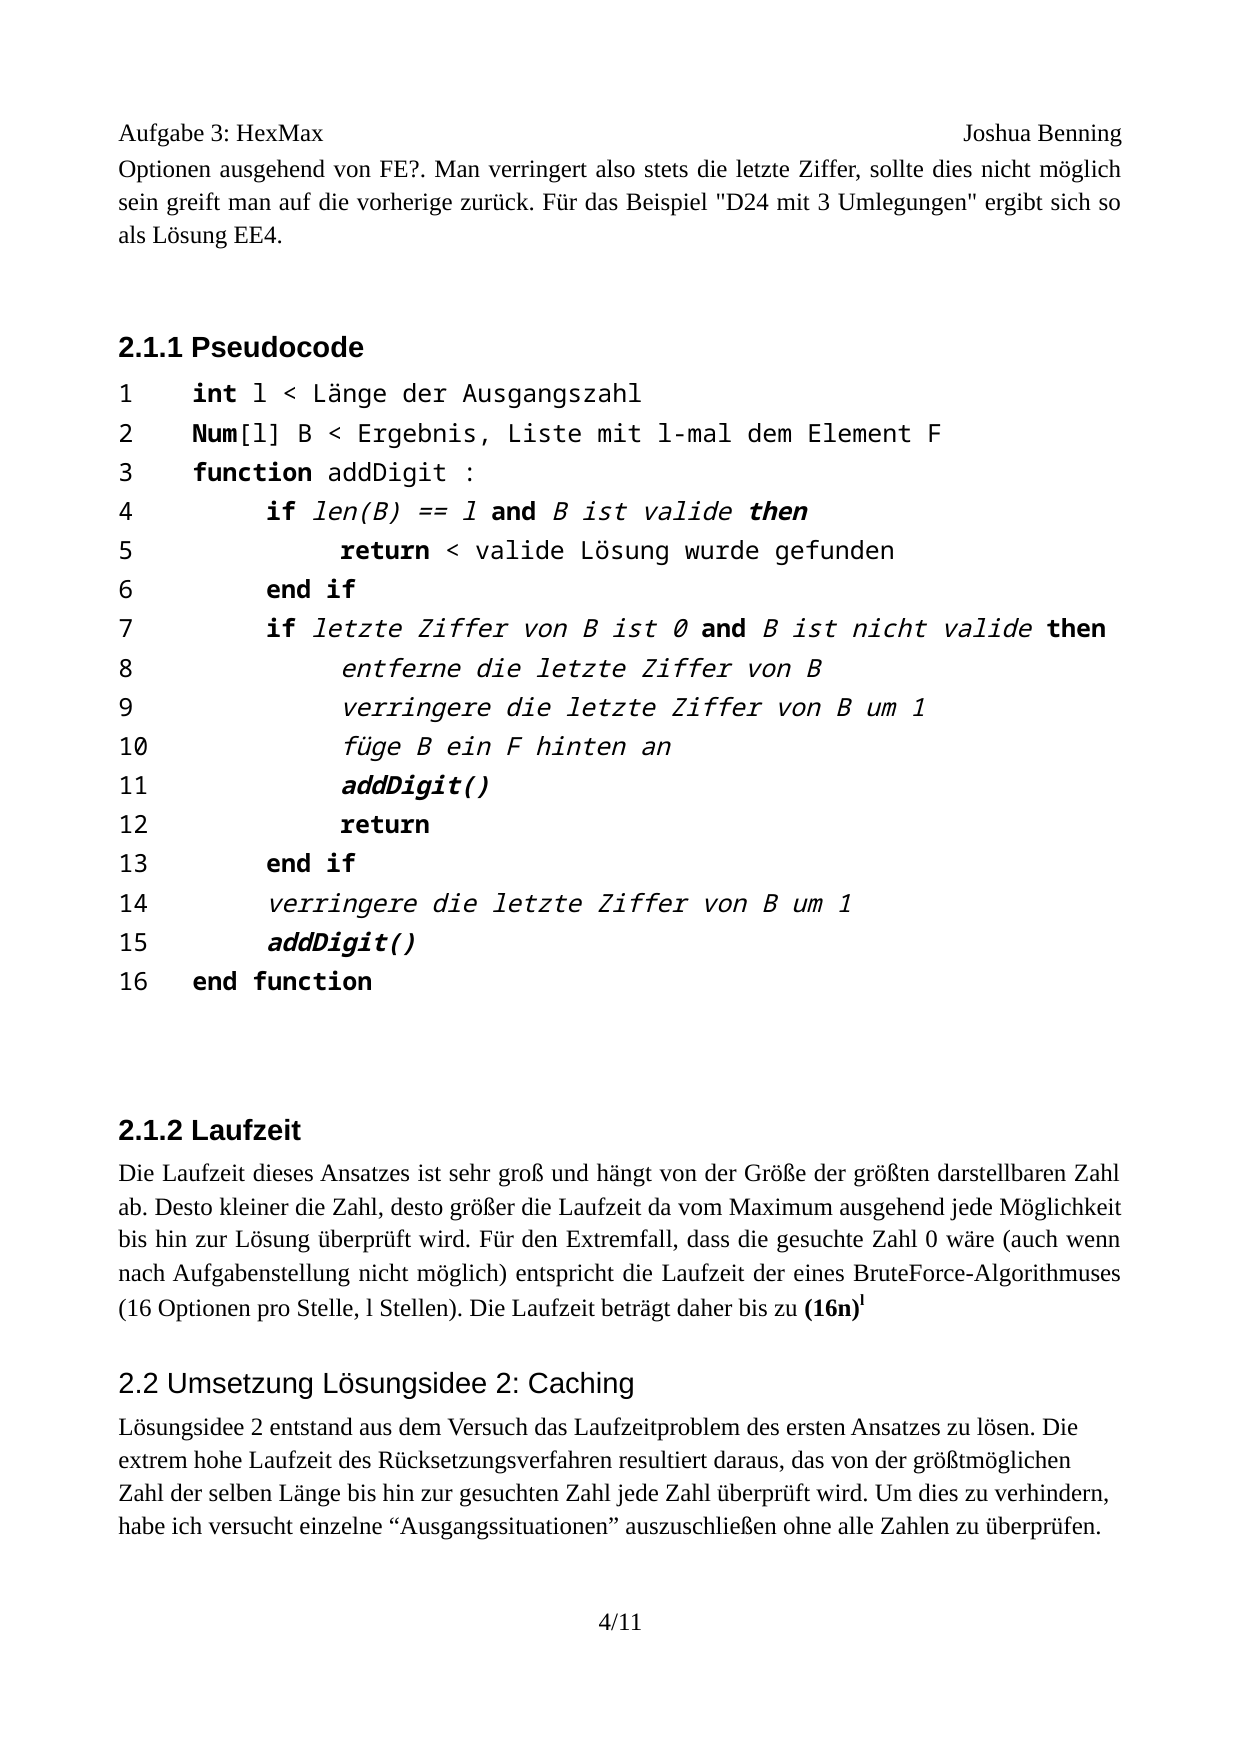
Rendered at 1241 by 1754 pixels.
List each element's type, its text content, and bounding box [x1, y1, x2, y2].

text 10 füge B ein F hinten an [118, 728, 1122, 763]
text 1 int l < Länge der Ausgangszahl [118, 376, 1122, 410]
text 16 end function [118, 963, 1122, 998]
text 3 function addDigit : [118, 454, 1122, 488]
text 15 addDigit() [118, 924, 1122, 958]
text 9 verringere die letzte Ziffer von B um 1 [118, 689, 1122, 723]
text 7 if letzte Ziffer von B ist 0 and B ist nicht valide then [118, 611, 1122, 645]
text 14 verringere die letzte Ziffer von B um 1 [118, 885, 1122, 919]
subtitle 2.1.1 Pseudocode [118, 330, 1122, 363]
text 4 if len(B) == l and B ist valide then [118, 493, 1122, 528]
text Die Laufzeit dieses Ansatzes ist sehr groß und hängt von der Größe der größten darstellbaren Zahl ab. Desto kleiner die Zahl, desto größer die Laufzeit da vom Maximum ausgehend jede Möglichkeit bis hin zur Lösung überprüft wird. Für den Extremfall, dass die gesuchte Zahl 0 wäre (auch wenn nach Aufgabenstellung nicht möglich) entspricht die Laufzeit der eines BruteForce-Algorithmuses (16 Optionen pro Stelle, l Stellen). Die Laufzeit beträgt daher bis zu (16n)l [118, 1158, 1122, 1322]
subtitle 2.1.2 Laufzeit [118, 1112, 1122, 1146]
text 12 return [118, 807, 1122, 841]
text 13 end if [118, 846, 1122, 880]
text Lösungsidee 2 entstand aus dem Versuch das Laufzeitproblem des ersten Ansatzes zu lösen. Die extrem hohe Laufzeit des Rücksetzungsverfahren resultiert daraus, das von der größtmöglichen Zahl der selben Länge bis hin zur gesuchten Zahl jede Zahl überprüft wird. Um dies zu verhindern, habe ich versucht einzelne “Ausgangssituationen” auszuschließen ohne alle Zahlen zu überprüfen. [118, 1412, 1122, 1540]
text Optionen ausgehend von FE?. Man verringert also stets die letzte Ziffer, sollte dies nicht möglich sein greift man auf die vorherige zurück. Für das Beispiel "D24 mit 3 Umlegungen" ergibt sich so als Lösung EE4. [118, 154, 1122, 249]
text 11 addDigit() [118, 768, 1122, 802]
subtitle 2.2 Umsetzung Lösungsidee 2: Caching [118, 1366, 1122, 1400]
text 8 entferne die letzte Ziffer von B [118, 650, 1122, 684]
text 5 return < valide Lösung wurde gefunden [118, 533, 1122, 567]
text 2 Num[l] B < Ergebnis, Liste mit l-mal dem Element F [118, 415, 1122, 449]
text 6 end if [118, 572, 1122, 606]
